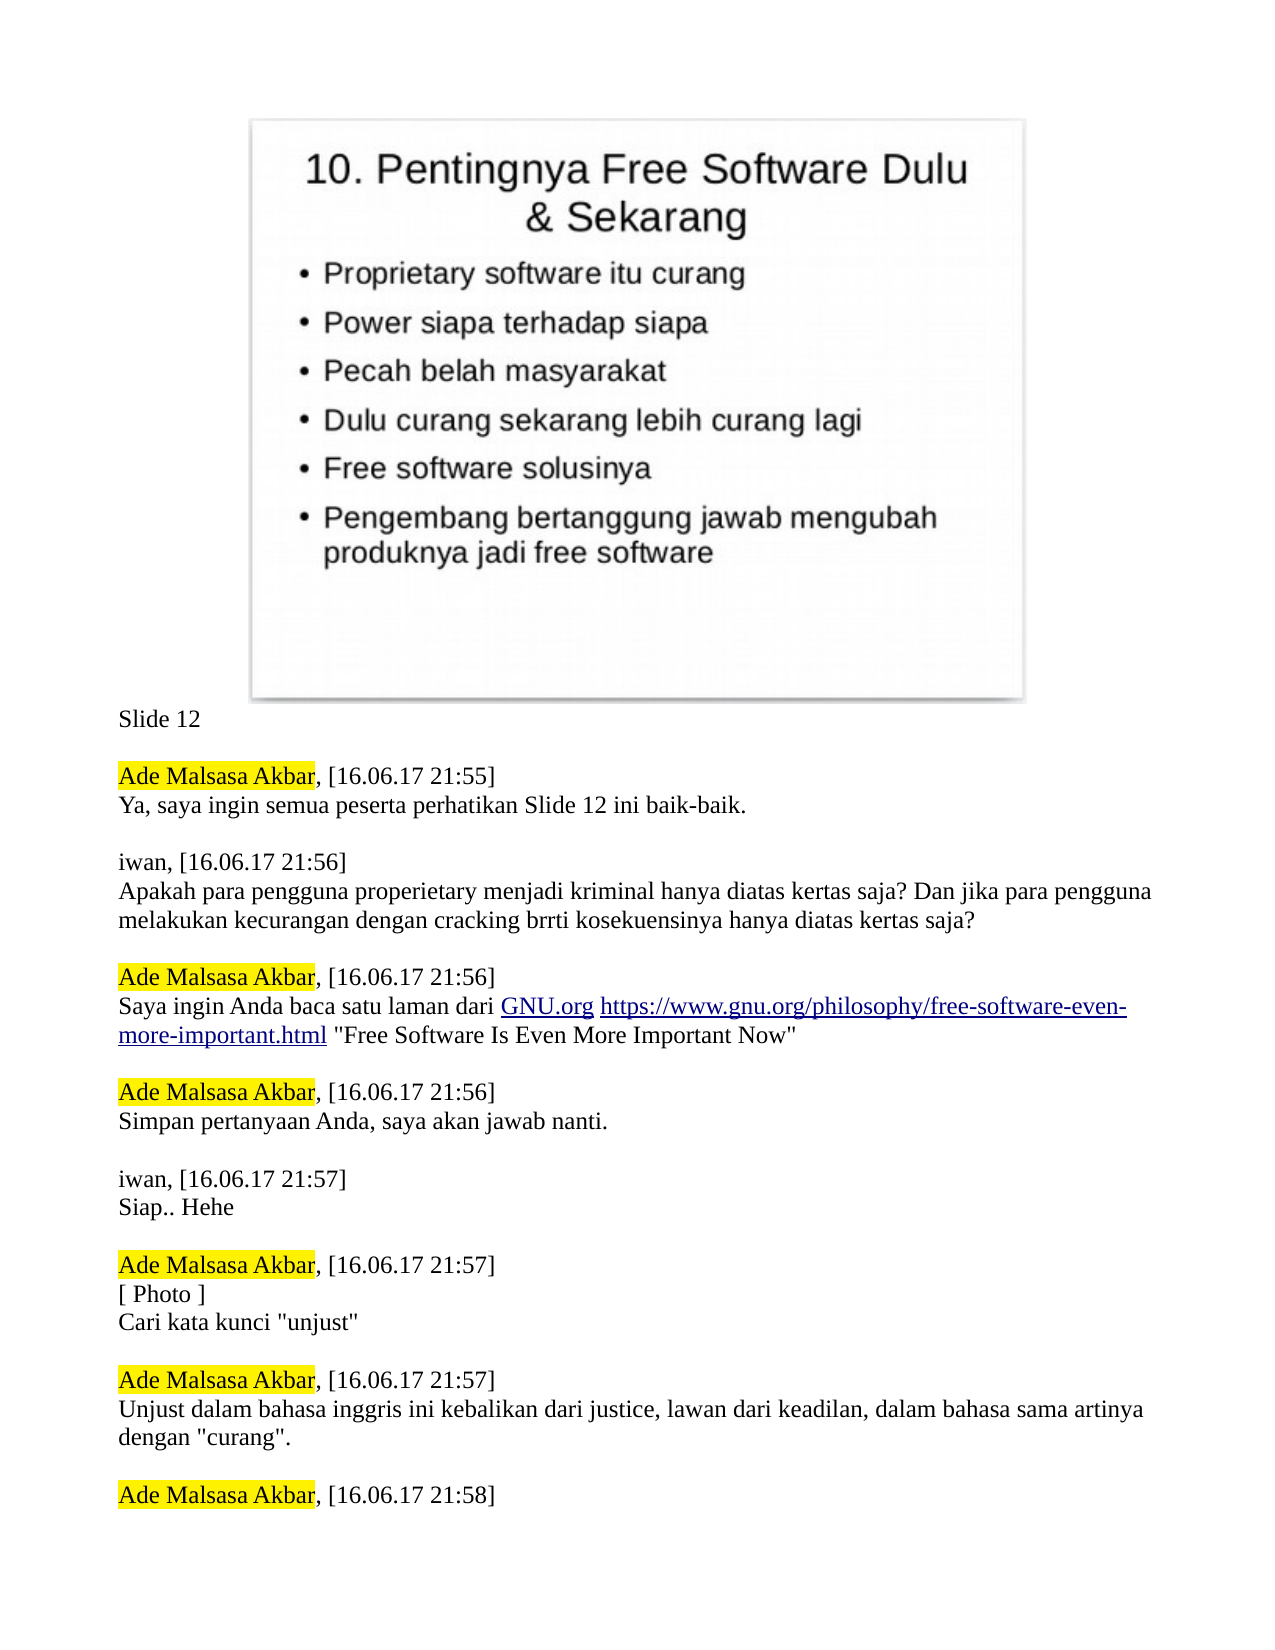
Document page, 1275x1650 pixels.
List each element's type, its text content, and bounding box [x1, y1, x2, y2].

text Ya, saya ingin semua peserta perhatikan Slide 12 ini baik-baik. [118, 790, 1157, 819]
text Ade Malsasa Akbar, [16.06.17 21:56] [118, 1077, 1157, 1106]
text Saya ingin Anda baca satu laman dari GNU.org https://www.gnu.org/philosophy/free-software-even-more-important.html "Free Software Is Even More Important Now" [118, 991, 1157, 1049]
text Slide 12 [118, 118, 1157, 732]
text Unjust dalam bahasa inggris ini kebalikan dari justice, lawan dari keadilan, dalam bahasa sama artinya dengan "curang". [118, 1394, 1157, 1451]
text Ade Malsasa Akbar, [16.06.17 21:58] [118, 1480, 1157, 1509]
text Ade Malsasa Akbar, [16.06.17 21:56] [118, 962, 1157, 991]
text Ade Malsasa Akbar, [16.06.17 21:55] [118, 761, 1157, 790]
text Ade Malsasa Akbar, [16.06.17 21:57] [118, 1365, 1157, 1394]
text iwan, [16.06.17 21:56] [118, 847, 1157, 876]
text Ade Malsasa Akbar, [16.06.17 21:57] [118, 1250, 1157, 1279]
text Siap.. Hehe [118, 1192, 1157, 1221]
text [ Photo ] [118, 1279, 1157, 1307]
text Cari kata kunci "unjust" [118, 1307, 1157, 1336]
text Simpan pertanyaan Anda, saya akan jawab nanti. [118, 1106, 1157, 1135]
text Apakah para pengguna properietary menjadi kriminal hanya diatas kertas saja? Dan jika para pengguna melakukan kecurangan dengan cracking brrti kosekuensinya hanya diatas kertas saja? [118, 876, 1157, 934]
text iwan, [16.06.17 21:57] [118, 1164, 1157, 1192]
picture [248, 118, 1027, 704]
